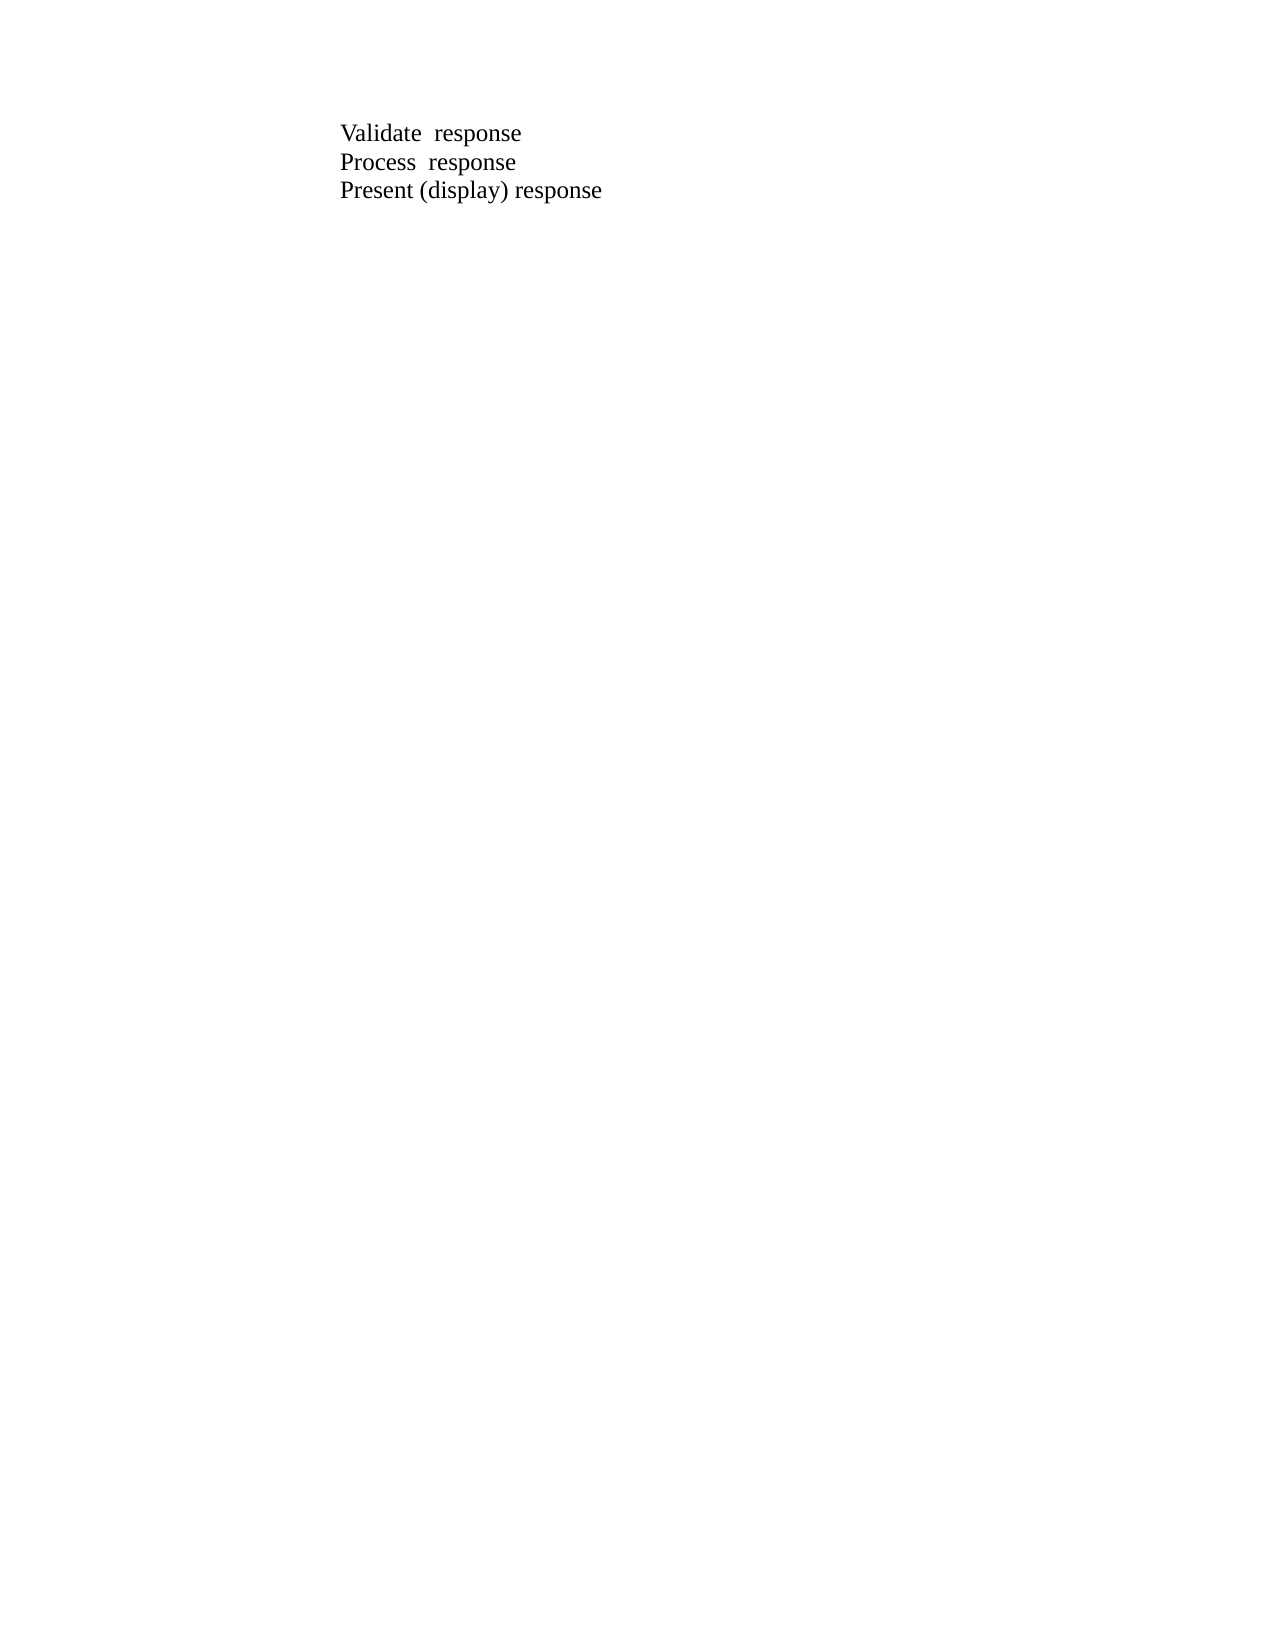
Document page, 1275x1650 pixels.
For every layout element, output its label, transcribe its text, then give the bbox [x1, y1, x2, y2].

text Process response [118, 147, 1157, 176]
text Validate response [118, 118, 1157, 147]
text Present (display) response [118, 176, 1157, 204]
